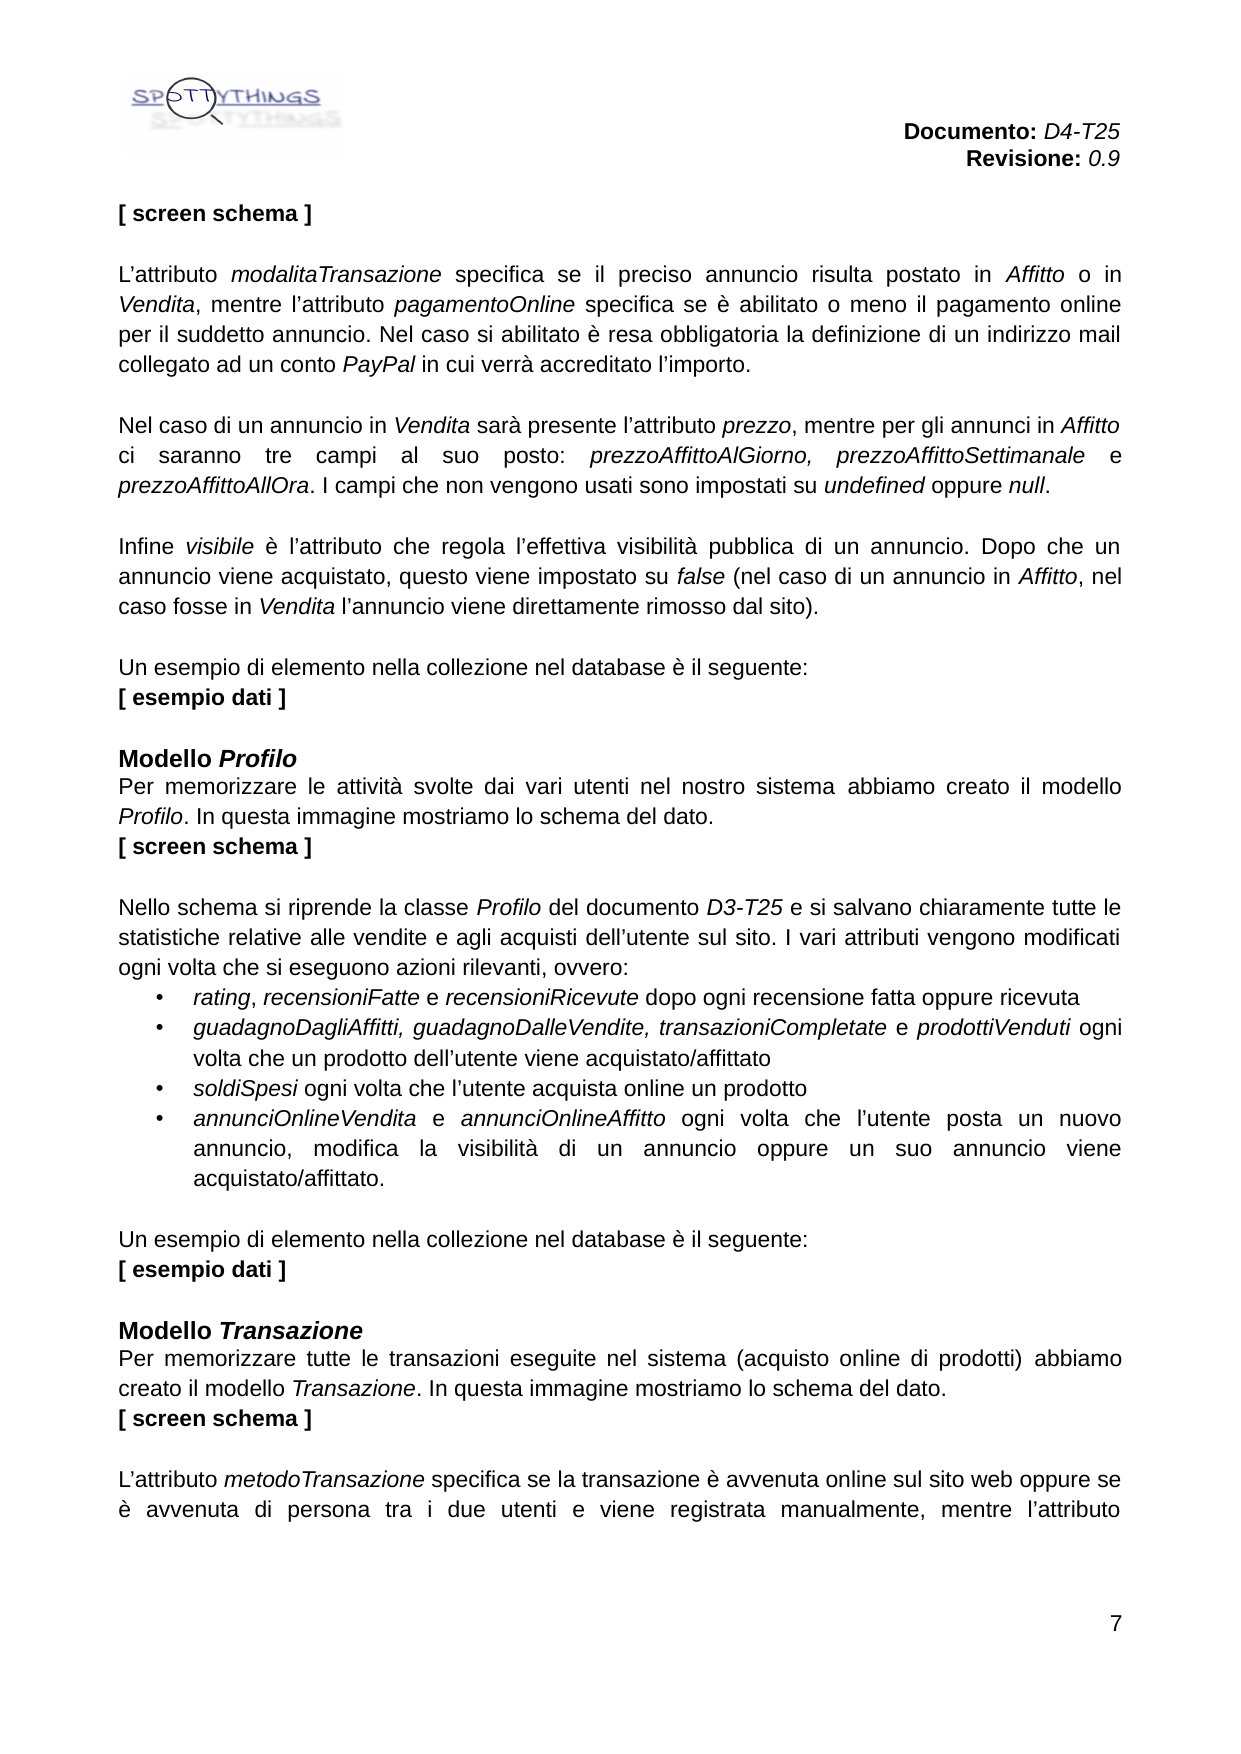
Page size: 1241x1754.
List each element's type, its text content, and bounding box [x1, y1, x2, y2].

text Un esempio di elemento nella collezione nel database è il seguente: [118, 653, 1122, 680]
list annunciOnlineVendita e annunciOnlineAffitto ogni volta che l’utente posta un nuovo annuncio, modifica la visibilità di un annuncio oppure un suo annuncio viene acquistato/affittato. [156, 1105, 1122, 1192]
text L’attributo modalitaTransazione specifica se il preciso annuncio risulta postato in Affitto o in Vendita, mentre l’attributo pagamentoOnline specifica se è abilitato o meno il pagamento online per il suddetto annuncio. Nel caso si abilitato è resa obbligatoria la definizione di un indirizzo mail collegato ad un conto PayPal in cui verrà accreditato l’importo. [118, 261, 1122, 378]
list rating, recensioniFatte e recensioniRicevute dopo ogni recensione fatta oppure ricevuta [156, 984, 1122, 1010]
text Nel caso di un annuncio in Vendita sarà presente l’attributo prezzo, mentre per gli annunci in Affitto ci saranno tre campi al suo posto: prezzoAffittoAlGiorno, prezzoAffittoSettimanale e prezzoAffittoAllOra. I campi che non vengono usati sono impostati su undefined oppure null. [118, 412, 1122, 498]
text [ screen schema ] [118, 1405, 1122, 1432]
text Per memorizzare le attività svolte dai vari utenti nel nostro sistema abbiamo creato il modello Profilo. In questa immagine mostriamo lo schema del dato. [118, 773, 1122, 829]
text [ esempio dati ] [118, 684, 1122, 710]
text L’attributo metodoTransazione specifica se la transazione è avvenuta online sul sito web oppure se è avvenuta di persona tra i due utenti e viene registrata manualmente, mentre l’attributo [118, 1466, 1122, 1522]
list guadagnoDagliAffitti, guadagnoDalleVendite, transazioniCompletate e prodottiVenduti ogni volta che un prodotto dell’utente viene acquistato/affittato [156, 1014, 1122, 1071]
list soldiSpesi ogni volta che l’utente acquista online un prodotto [156, 1075, 1122, 1101]
text Nello schema si riprende la classe Profilo del documento D3-T25 e si salvano chiaramente tutte le statistiche relative alle vendite e agli acquisti dell’utente sul sito. I vari attributi vengono modificati ogni volta che si eseguono azioni rilevanti, ovvero: [118, 893, 1122, 980]
text Per memorizzare tutte le transazioni eseguite nel sistema (acquisto online di prodotti) abbiamo creato il modello Transazione. In questa immagine mostriamo lo schema del dato. [118, 1345, 1122, 1401]
text Un esempio di elemento nella collezione nel database è il seguente: [118, 1226, 1122, 1252]
text [ screen schema ] [118, 200, 1122, 227]
subtitle Modello Profilo [118, 744, 1122, 773]
text [ esempio dati ] [118, 1256, 1122, 1282]
subtitle Modello Transazione [118, 1316, 1122, 1345]
text [ screen schema ] [118, 833, 1122, 859]
text Infine visibile è l’attributo che regola l’effettiva visibilità pubblica di un annuncio. Dopo che un annuncio viene acquistato, questo viene impostato su false (nel caso di un annuncio in Affitto, nel caso fosse in Vendita l’annuncio viene direttamente rimosso dal sito). [118, 533, 1122, 619]
picture [123, 73, 345, 156]
